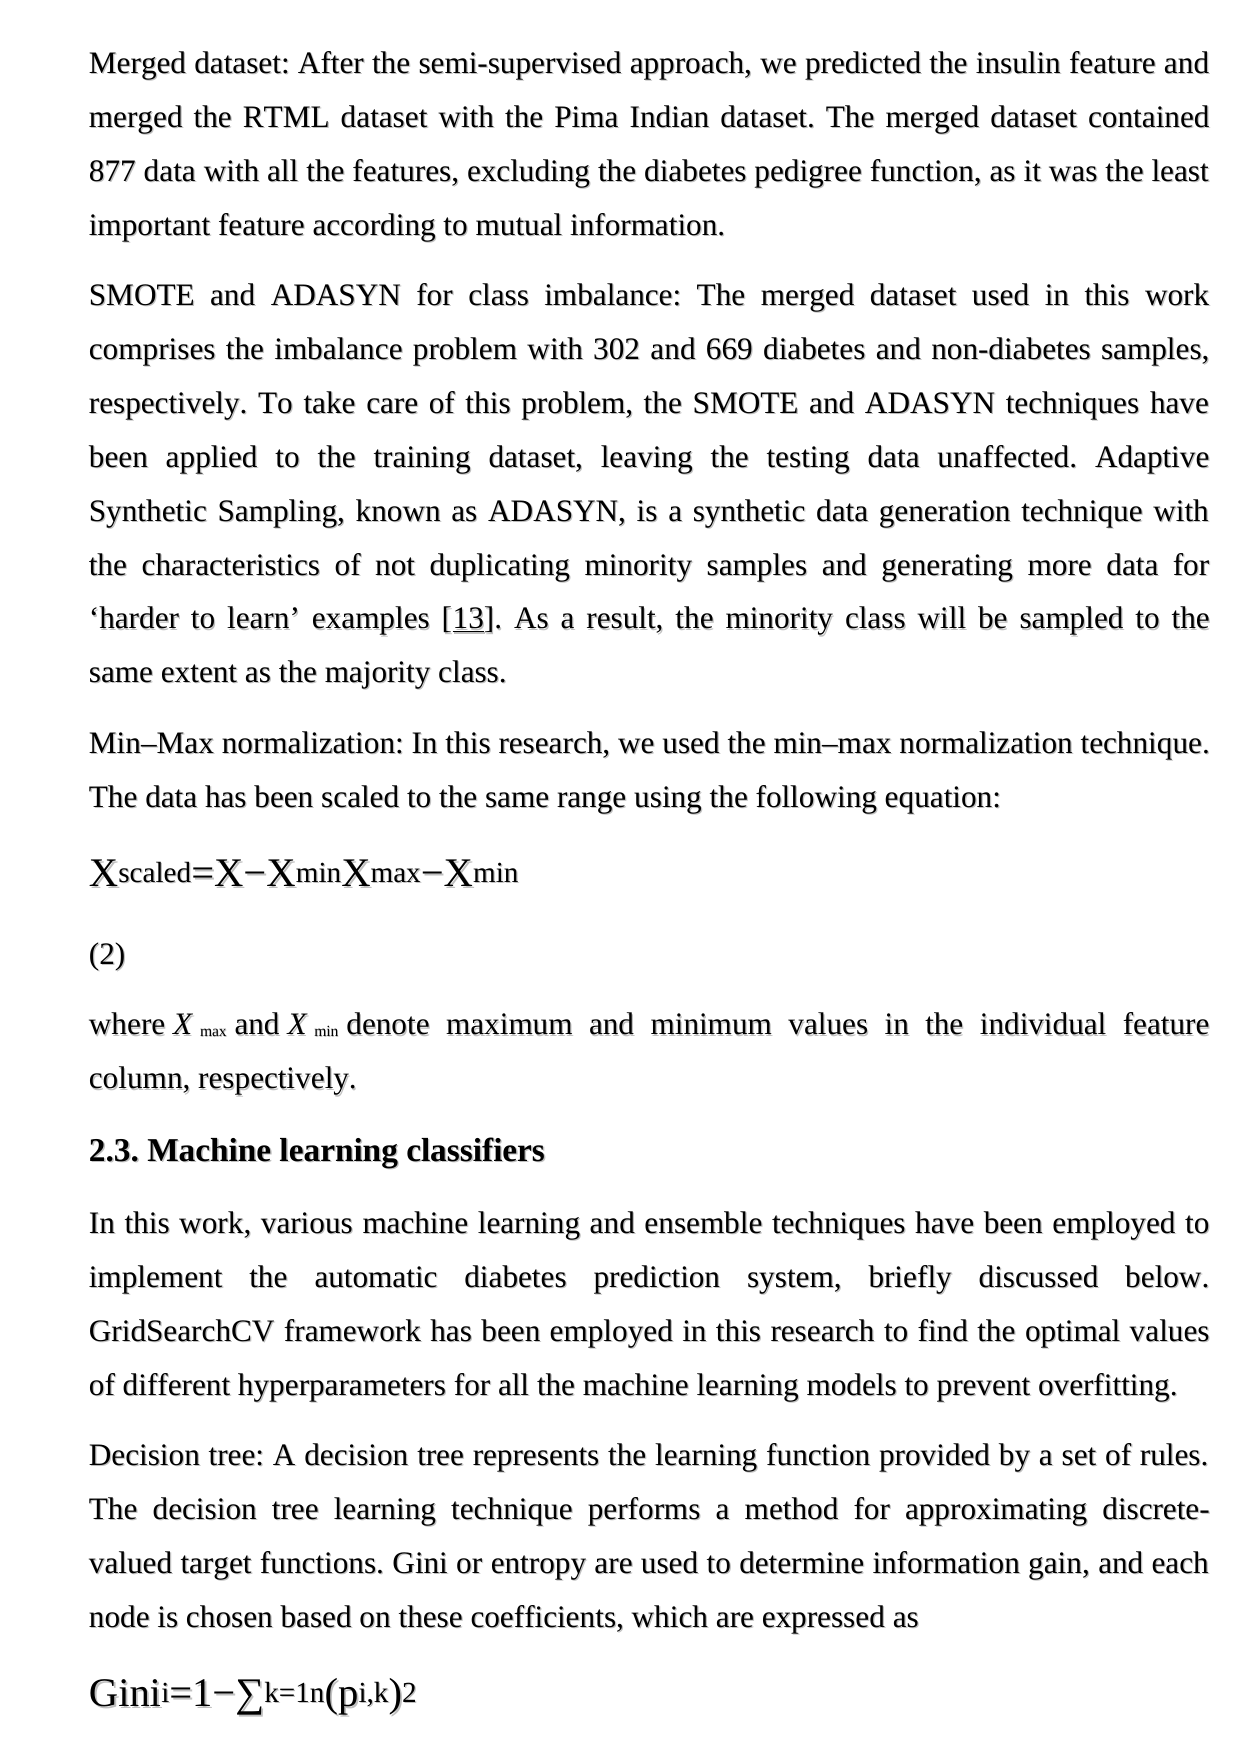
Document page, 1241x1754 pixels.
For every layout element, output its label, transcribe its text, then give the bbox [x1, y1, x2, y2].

text Min–Max normalization: In this research, we used the min–max normalization technique. The data has been scaled to the same range using the following equation: [89, 724, 1211, 814]
subtitle 2.3. Machine learning classifiers [89, 1130, 1211, 1168]
text Merged dataset: After the semi‐supervised approach, we predicted the insulin feature and merged the RTML dataset with the Pima Indian dataset. The merged dataset contained 877 data with all the features, excluding the diabetes pedigree function, as it was the least important feature according to mutual information. [89, 44, 1211, 242]
text Ginii=1−∑k=1n(pi,k)2 [89, 1668, 1211, 1715]
text Decision tree: A decision tree represents the learning function provided by a set of rules. The decision tree learning technique performs a method for approximating discrete‐valued target functions. Gini or entropy are used to determine information gain, and each node is chosen based on these coefficients, which are expressed as [89, 1436, 1211, 1634]
text where X max and X min denote maximum and minimum values in the individual feature column, respectively. [89, 1006, 1211, 1095]
text SMOTE and ADASYN for class imbalance: The merged dataset used in this work comprises the imbalance problem with 302 and 669 diabetes and non‐diabetes samples, respectively. To take care of this problem, the SMOTE and ADASYN techniques have been applied to the training dataset, leaving the testing data unaffected. Adaptive Synthetic Sampling, known as ADASYN, is a synthetic data generation technique with the characteristics of not duplicating minority samples and generating more data for ‘harder to learn’ examples [13]. As a result, the minority class will be sampled to the same extent as the majority class. [89, 276, 1211, 689]
text (2) [89, 935, 1211, 971]
text Xscaled=X−XminXmax−Xmin [89, 848, 1211, 895]
text In this work, various machine learning and ensemble techniques have been employed to implement the automatic diabetes prediction system, briefly discussed below. GridSearchCV framework has been employed in this research to find the optimal values of different hyperparameters for all the machine learning models to prevent overfitting. [89, 1204, 1211, 1402]
